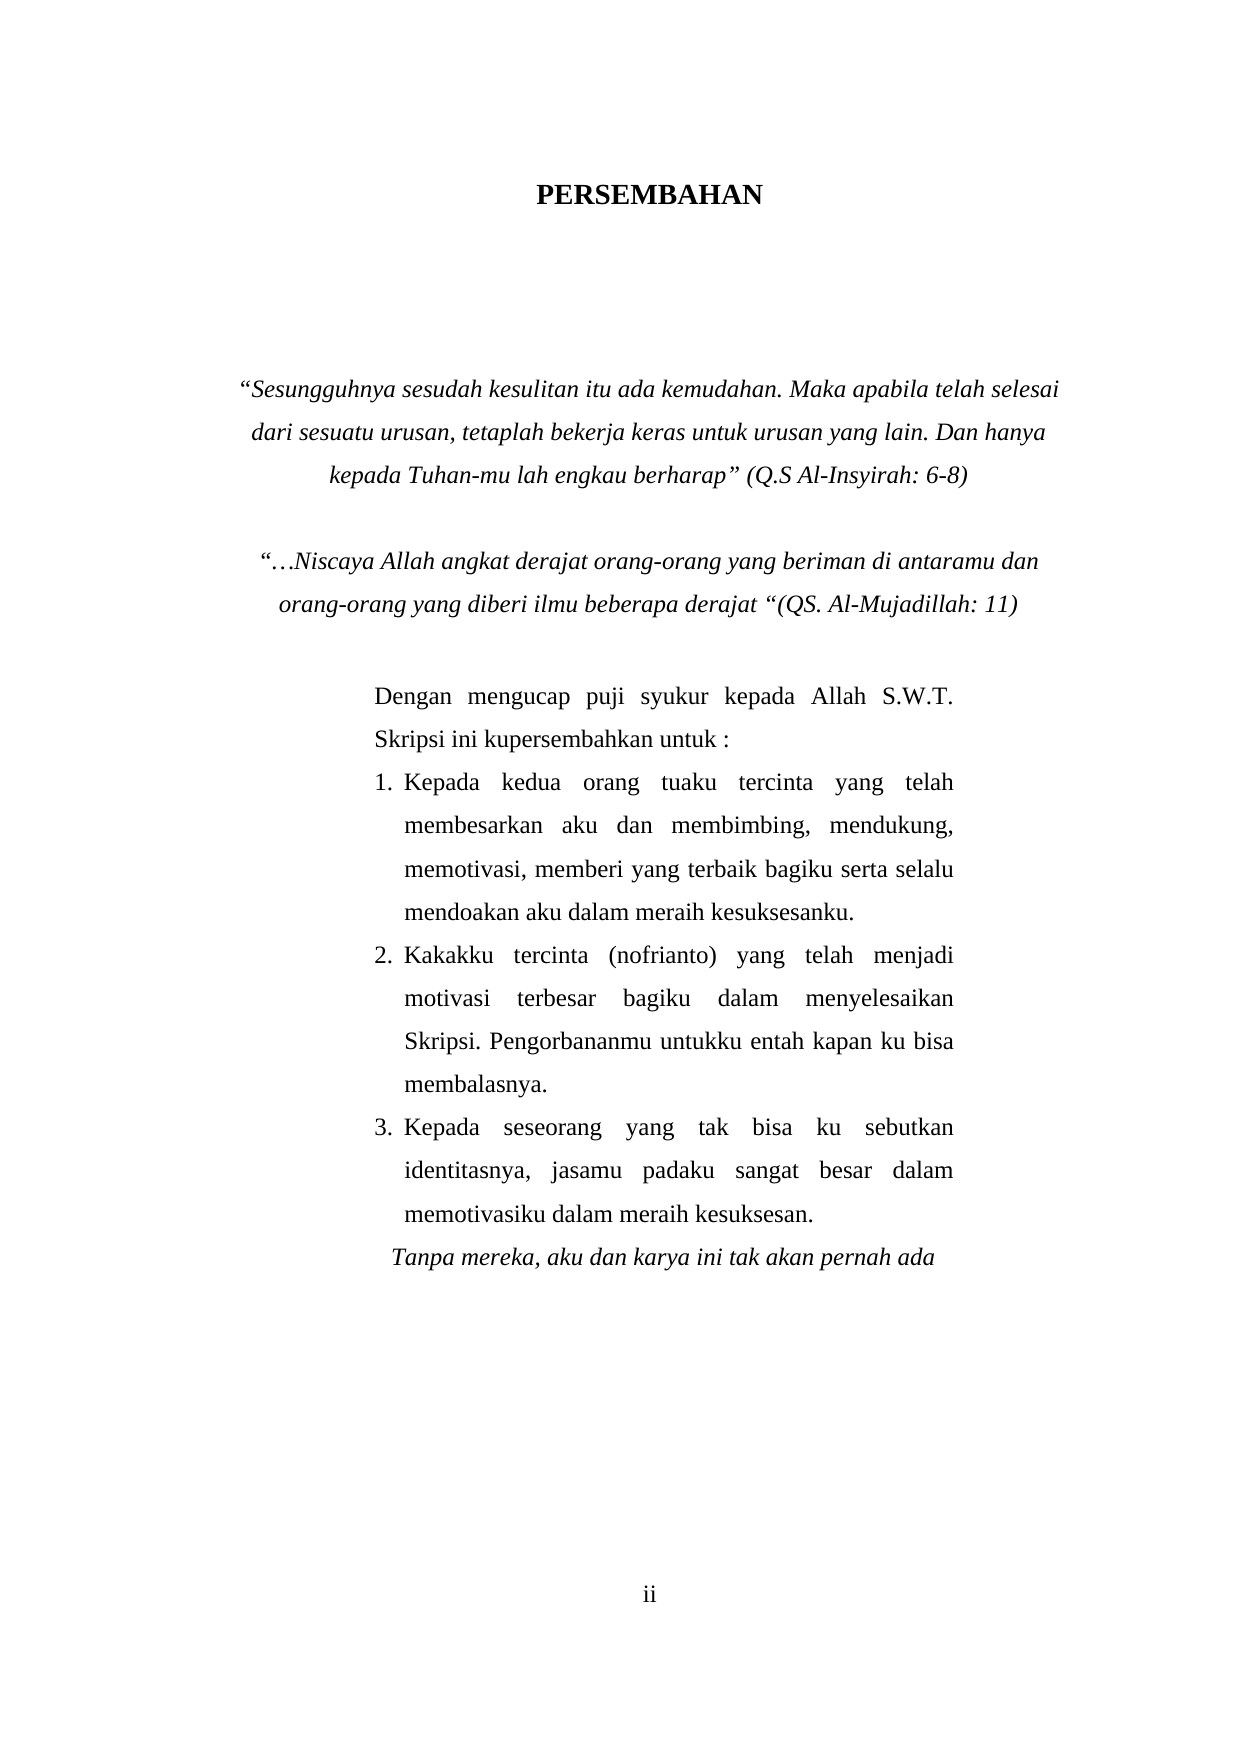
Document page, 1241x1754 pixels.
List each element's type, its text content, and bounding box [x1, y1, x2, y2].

text “…Niscaya Allah angkat derajat orang-orang yang beriman di antaramu dan orang-orang yang diberi ilmu beberapa derajat “(QS. Al-Mujadillah: 11) [236, 546, 1063, 618]
subtitle PERSEMBAHAN [236, 177, 1063, 211]
text “Sesungguhnya sesudah kesulitan itu ada kemudahan. Maka apabila telah selesai dari sesuatu urusan, tetaplah bekerja keras untuk urusan yang lain. Dan hanya kepada Tuhan-mu lah engkau berharap” (Q.S Al-Insyirah: 6-8) [236, 374, 1063, 489]
table_header Dengan mengucap puji syukur kepada Allah S.W.T. Skripsi ini kupersembahkan untuk : Kepada kedua orang tuaku tercinta yang telah membesarkan aku dan membimbing, mendukung, memotivasi, memberi yang terbaik bagiku serta selalu mendoakan aku dalam meraih kesuksesanku. Kakakku tercinta (nofrianto) yang telah menjadi motivasi terbesar bagiku dalam menyelesaikan Skripsi. Pengorbananmu untukku entah kapan ku bisa membalasnya. Kepada seseorang yang tak bisa ku sebutkan identitasnya, jasamu padaku sangat besar dalam memotivasiku dalam meraih kesuksesan. Tanpa mereka, aku dan karya ini tak akan pernah ada [368, 676, 960, 1276]
